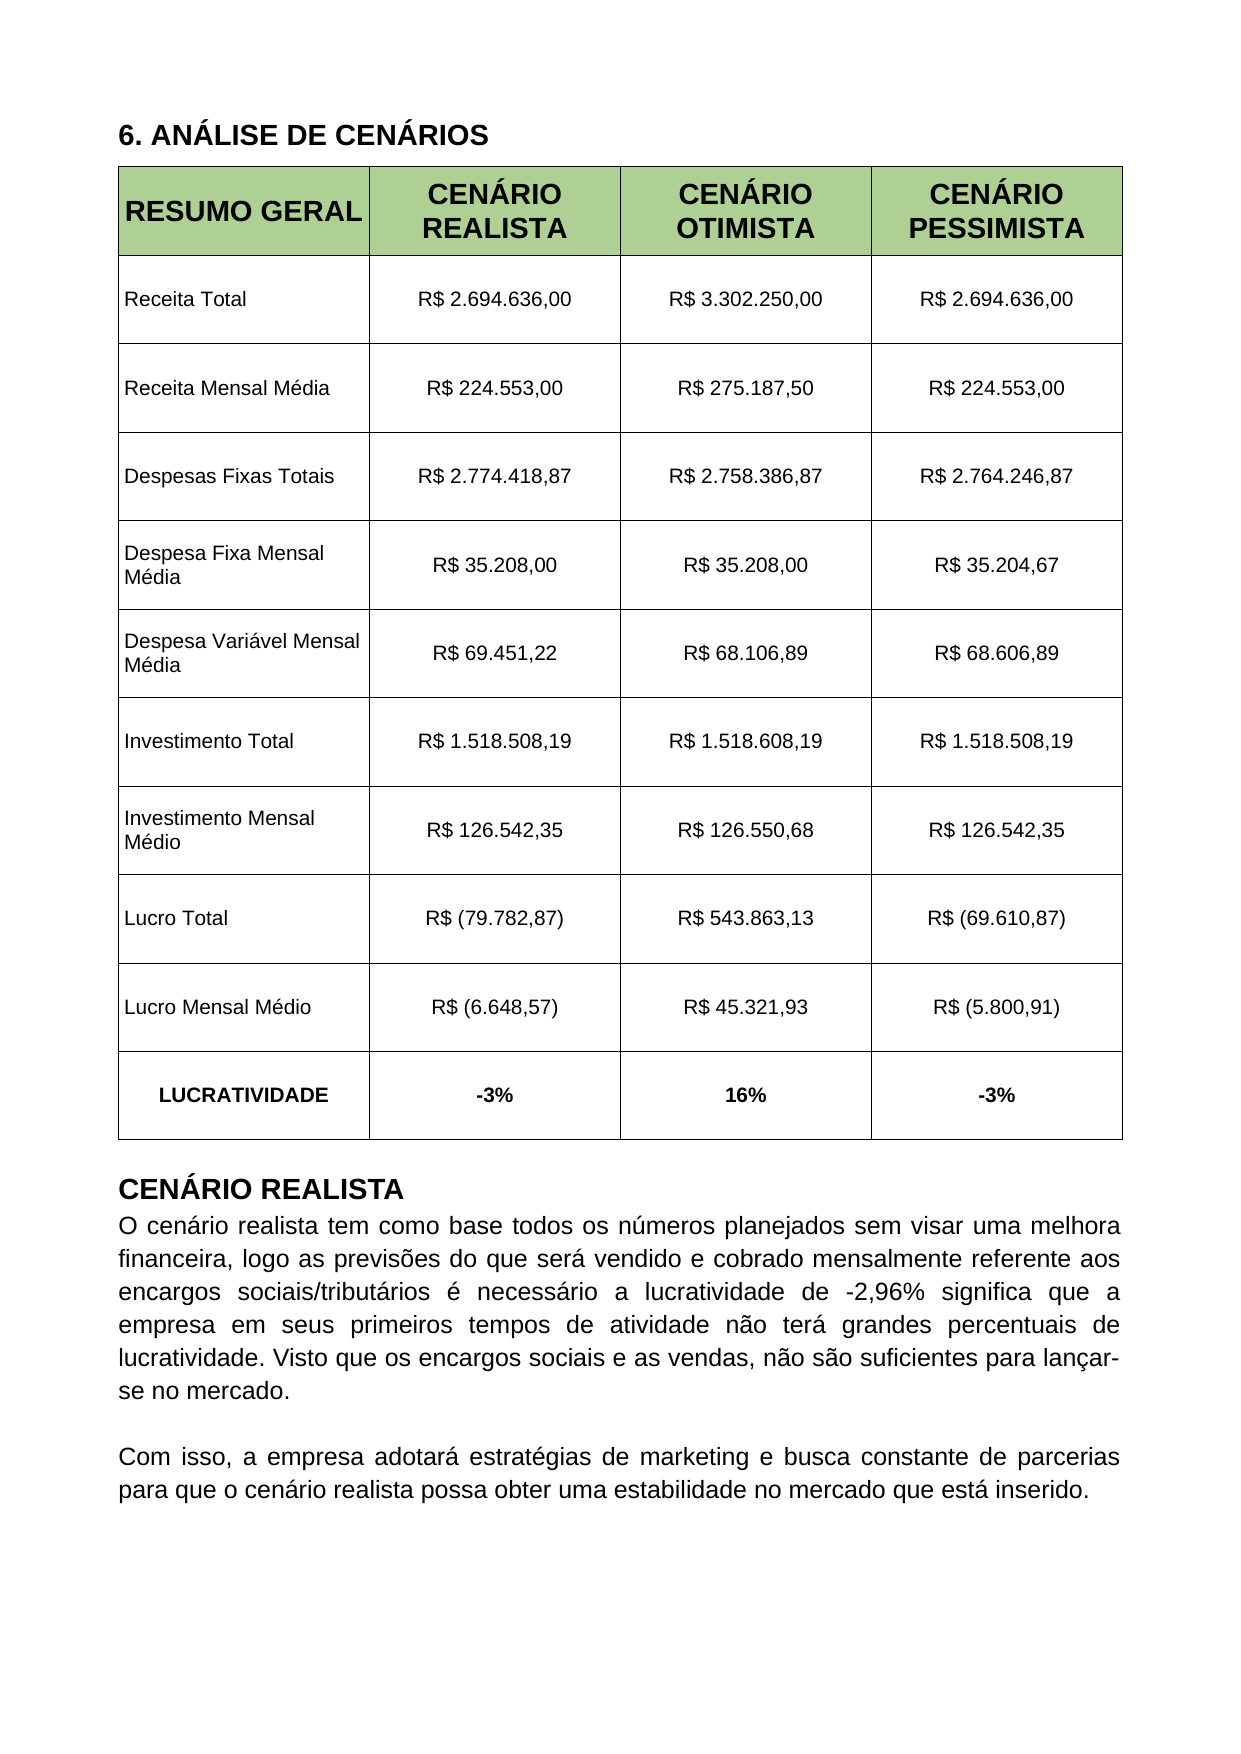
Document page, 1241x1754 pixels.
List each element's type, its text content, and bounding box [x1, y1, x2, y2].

table_cell R$ 543.863,13 [621, 875, 871, 962]
table_cell R$ 224.553,00 [872, 344, 1122, 432]
table_cell R$ 224.553,00 [370, 344, 620, 432]
table_cell R$ 45.321,93 [621, 964, 871, 1051]
table_cell R$ (79.782,87) [370, 875, 620, 962]
table_cell R$ 126.542,35 [872, 787, 1122, 874]
text Com isso, a empresa adotará estratégias de marketing e busca constante de parcerias para que o cenário realista possa obter uma estabilidade no mercado que está inserido. [118, 1442, 1122, 1504]
table_cell Despesas Fixas Totais [119, 433, 369, 520]
table_cell R$ 1.518.508,19 [872, 698, 1122, 786]
table_cell R$ 1.518.508,19 [370, 698, 620, 786]
subtitle 6. ANÁLISE DE CENÁRIOS [118, 118, 1122, 152]
table_cell R$ 68.106,89 [621, 610, 871, 697]
text O cenário realista tem como base todos os números planejados sem visar uma melhora financeira, logo as previsões do que será vendido e cobrado mensalmente referente aos encargos sociais/tributários é necessário a lucratividade de -2,96% significa que a empresa em seus primeiros tempos de atividade não terá grandes percentuais de lucratividade. Visto que os encargos sociais e as vendas, não são suficientes para lançar-se no mercado. [118, 1211, 1122, 1405]
table_header CENÁRIO REALISTA [370, 167, 620, 255]
table_cell R$ 35.208,00 [621, 521, 871, 609]
table_cell R$ 2.694.636,00 [872, 256, 1122, 343]
table_cell R$ 126.550,68 [621, 787, 871, 874]
table_cell Despesa Variável Mensal Média [119, 610, 369, 697]
text CENÁRIO REALISTA [118, 1172, 1122, 1206]
table_cell R$ 126.542,35 [370, 787, 620, 874]
table_cell -3% [872, 1052, 1122, 1139]
table_cell R$ 69.451,22 [370, 610, 620, 697]
table_cell R$ 2.758.386,87 [621, 433, 871, 520]
table_cell R$ (5.800,91) [872, 964, 1122, 1051]
table_cell R$ 35.204,67 [872, 521, 1122, 609]
table_cell R$ 2.694.636,00 [370, 256, 620, 343]
table_header CENÁRIO OTIMISTA [621, 167, 871, 255]
table_cell R$ (69.610,87) [872, 875, 1122, 962]
table_cell Investimento Total [119, 698, 369, 786]
table_cell R$ (6.648,57) [370, 964, 620, 1051]
table_cell Receita Total [119, 256, 369, 343]
table_cell LUCRATIVIDADE [119, 1052, 369, 1139]
table_cell Despesa Fixa Mensal Média [119, 521, 369, 609]
table_header CENÁRIO PESSIMISTA [872, 167, 1122, 255]
table_cell R$ 275.187,50 [621, 344, 871, 432]
table_cell R$ 2.774.418,87 [370, 433, 620, 520]
table_cell Receita Mensal Média [119, 344, 369, 432]
table_cell Investimento Mensal Médio [119, 787, 369, 874]
table_cell Lucro Total [119, 875, 369, 962]
table_cell Lucro Mensal Médio [119, 964, 369, 1051]
table_cell R$ 1.518.608,19 [621, 698, 871, 786]
table_cell R$ 2.764.246,87 [872, 433, 1122, 520]
table_cell R$ 3.302.250,00 [621, 256, 871, 343]
table_cell R$ 68.606,89 [872, 610, 1122, 697]
table_cell 16% [621, 1052, 871, 1139]
table_cell R$ 35.208,00 [370, 521, 620, 609]
table_header RESUMO GERAL [119, 167, 369, 255]
table_cell -3% [370, 1052, 620, 1139]
